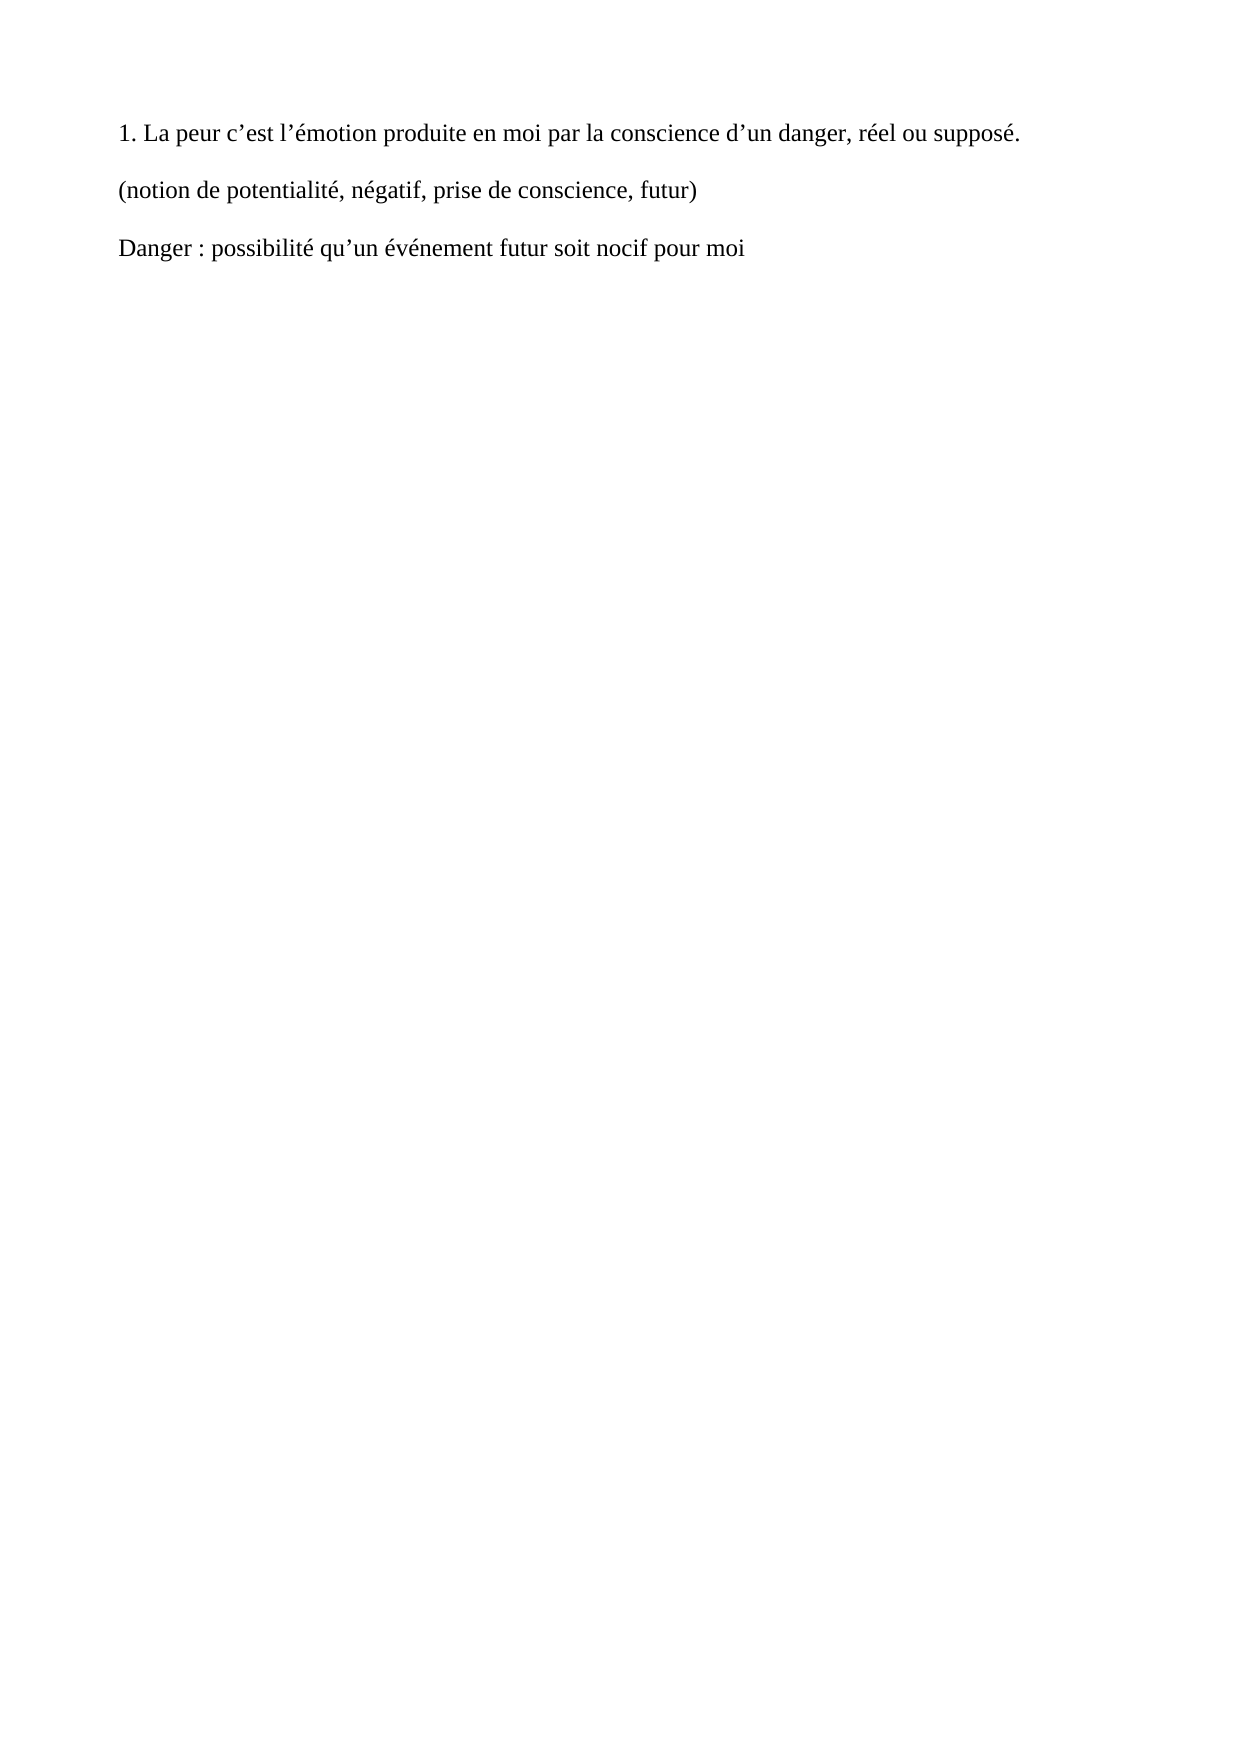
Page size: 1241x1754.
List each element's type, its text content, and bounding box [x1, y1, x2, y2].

text 1. La peur c’est l’émotion produite en moi par la conscience d’un danger, réel ou supposé. [118, 118, 1122, 147]
text Danger : possibilité qu’un événement futur soit nocif pour moi [118, 233, 1122, 262]
text (notion de potentialité, négatif, prise de conscience, futur) [118, 176, 1122, 204]
